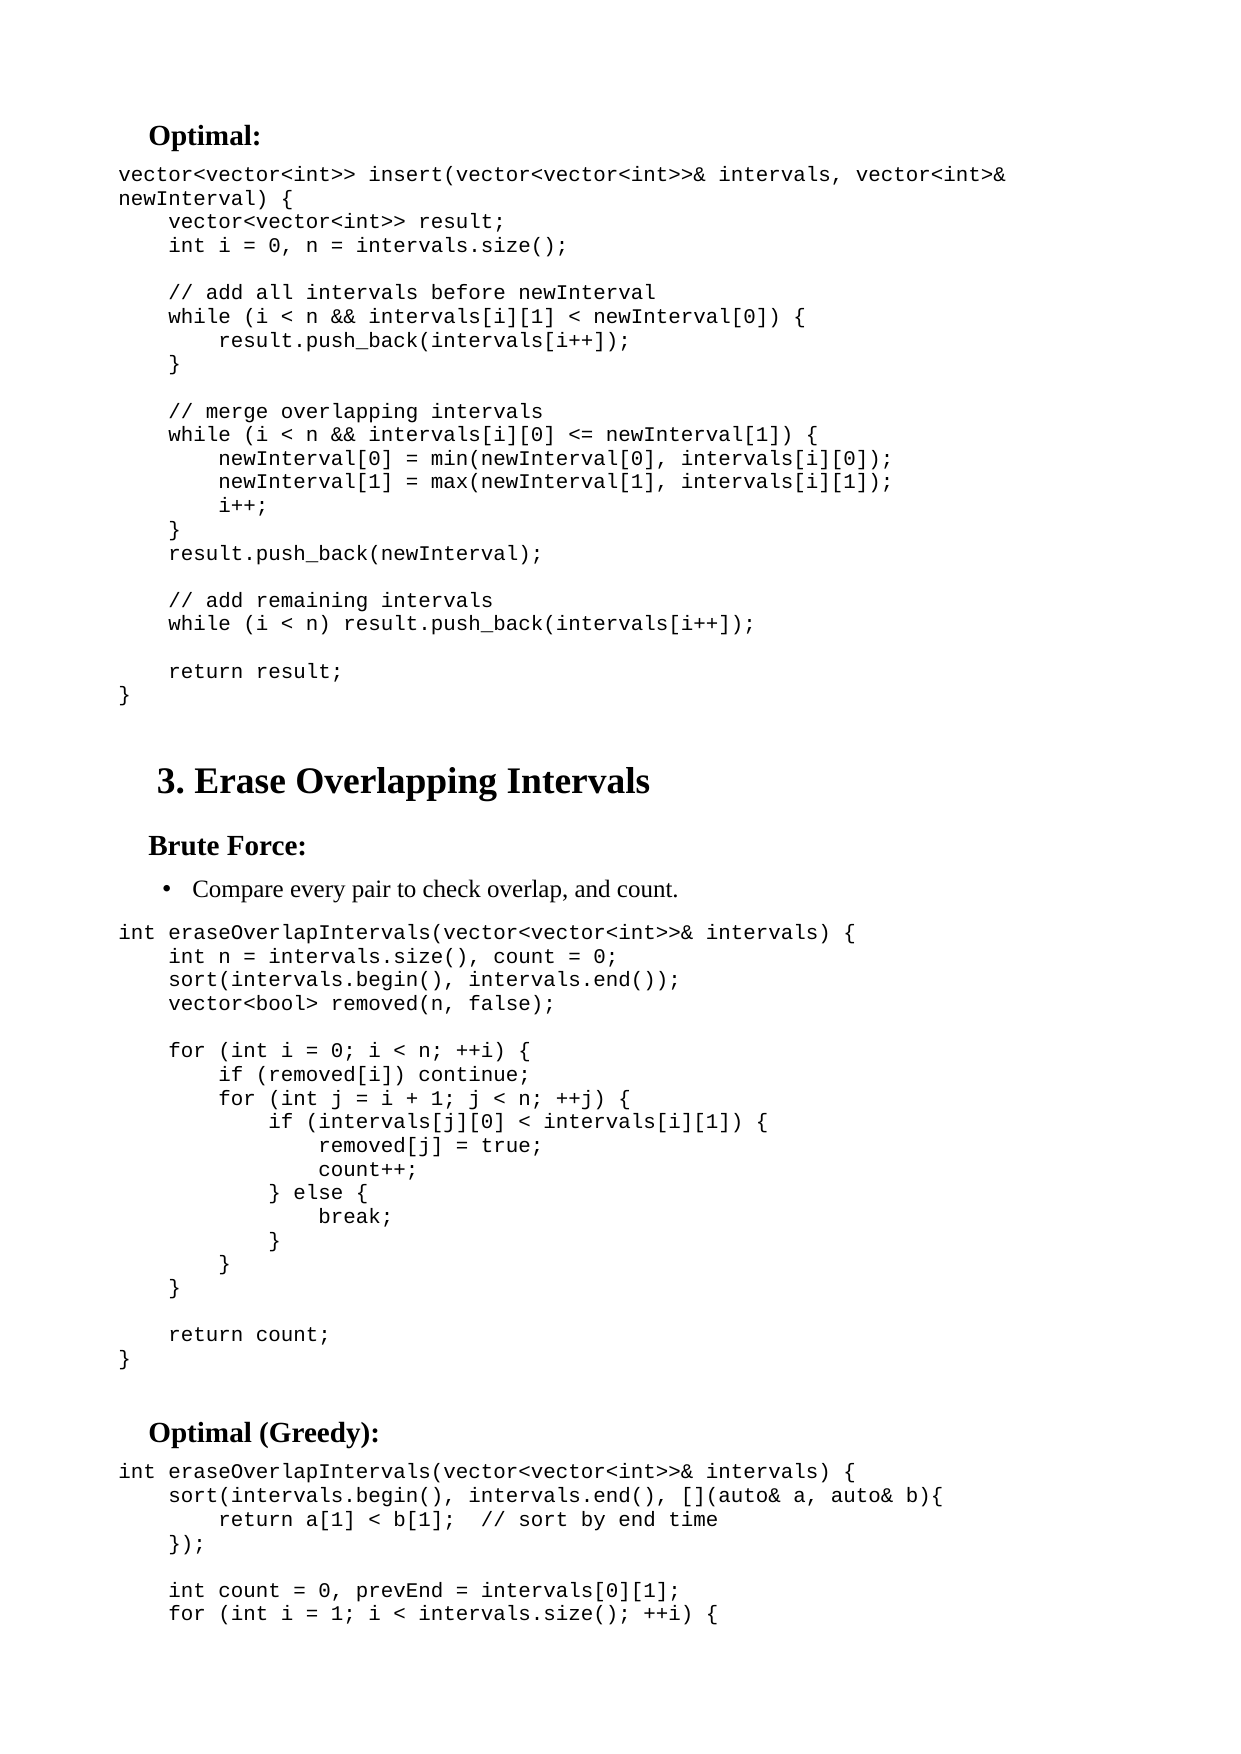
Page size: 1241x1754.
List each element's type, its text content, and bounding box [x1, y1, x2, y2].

text } [118, 684, 1122, 708]
text return count; [118, 1324, 1122, 1348]
text int n = intervals.size(), count = 0; [118, 946, 1122, 969]
text int count = 0, prevEnd = intervals[0][1]; [118, 1580, 1122, 1603]
text } [118, 1277, 1122, 1301]
text } [118, 1229, 1122, 1253]
subtitle 🔴 Brute Force: [118, 828, 1122, 862]
subtitle ✅ Optimal: [118, 118, 1122, 152]
text int eraseOverlapIntervals(vector<vector<int>>& intervals) { [118, 922, 1122, 946]
text if (removed[i]) continue; [118, 1064, 1122, 1088]
text while (i < n && intervals[i][0] <= newInterval[1]) { [118, 424, 1122, 448]
text // add remaining intervals [118, 590, 1122, 613]
subtitle ✅ 3. Erase Overlapping Intervals [118, 758, 1122, 801]
text }); [118, 1532, 1122, 1556]
text for (int i = 1; i < intervals.size(); ++i) { [118, 1603, 1122, 1627]
text vector<vector<int>> result; [118, 211, 1122, 235]
text for (int i = 0; i < n; ++i) { [118, 1040, 1122, 1064]
text sort(intervals.begin(), intervals.end()); [118, 969, 1122, 993]
list Compare every pair to check overlap, and count. [162, 874, 1122, 903]
text break; [118, 1206, 1122, 1229]
text // add all intervals before newInterval [118, 282, 1122, 306]
text count++; [118, 1159, 1122, 1182]
text sort(intervals.begin(), intervals.end(), [](auto& a, auto& b){ [118, 1485, 1122, 1509]
text return result; [118, 661, 1122, 684]
text // merge overlapping intervals [118, 401, 1122, 424]
text vector<vector<int>> insert(vector<vector<int>>& intervals, vector<int>& newInterval) { [118, 164, 1122, 211]
text result.push_back(newInterval); [118, 542, 1122, 566]
subtitle ✅ Optimal (Greedy): [118, 1416, 1122, 1449]
text while (i < n && intervals[i][1] < newInterval[0]) { [118, 306, 1122, 330]
text while (i < n) result.push_back(intervals[i++]); [118, 613, 1122, 637]
text } [118, 353, 1122, 377]
text removed[j] = true; [118, 1135, 1122, 1159]
text } [118, 519, 1122, 542]
text vector<bool> removed(n, false); [118, 993, 1122, 1017]
text } [118, 1253, 1122, 1277]
text int eraseOverlapIntervals(vector<vector<int>>& intervals) { [118, 1462, 1122, 1485]
text return a[1] < b[1]; // sort by end time [118, 1509, 1122, 1532]
text if (intervals[j][0] < intervals[i][1]) { [118, 1111, 1122, 1135]
text int i = 0, n = intervals.size(); [118, 235, 1122, 259]
text result.push_back(intervals[i++]); [118, 330, 1122, 353]
text i++; [118, 495, 1122, 519]
text } else { [118, 1182, 1122, 1206]
text for (int j = i + 1; j < n; ++j) { [118, 1088, 1122, 1111]
text newInterval[1] = max(newInterval[1], intervals[i][1]); [118, 472, 1122, 495]
text } [118, 1348, 1122, 1371]
text newInterval[0] = min(newInterval[0], intervals[i][0]); [118, 448, 1122, 472]
